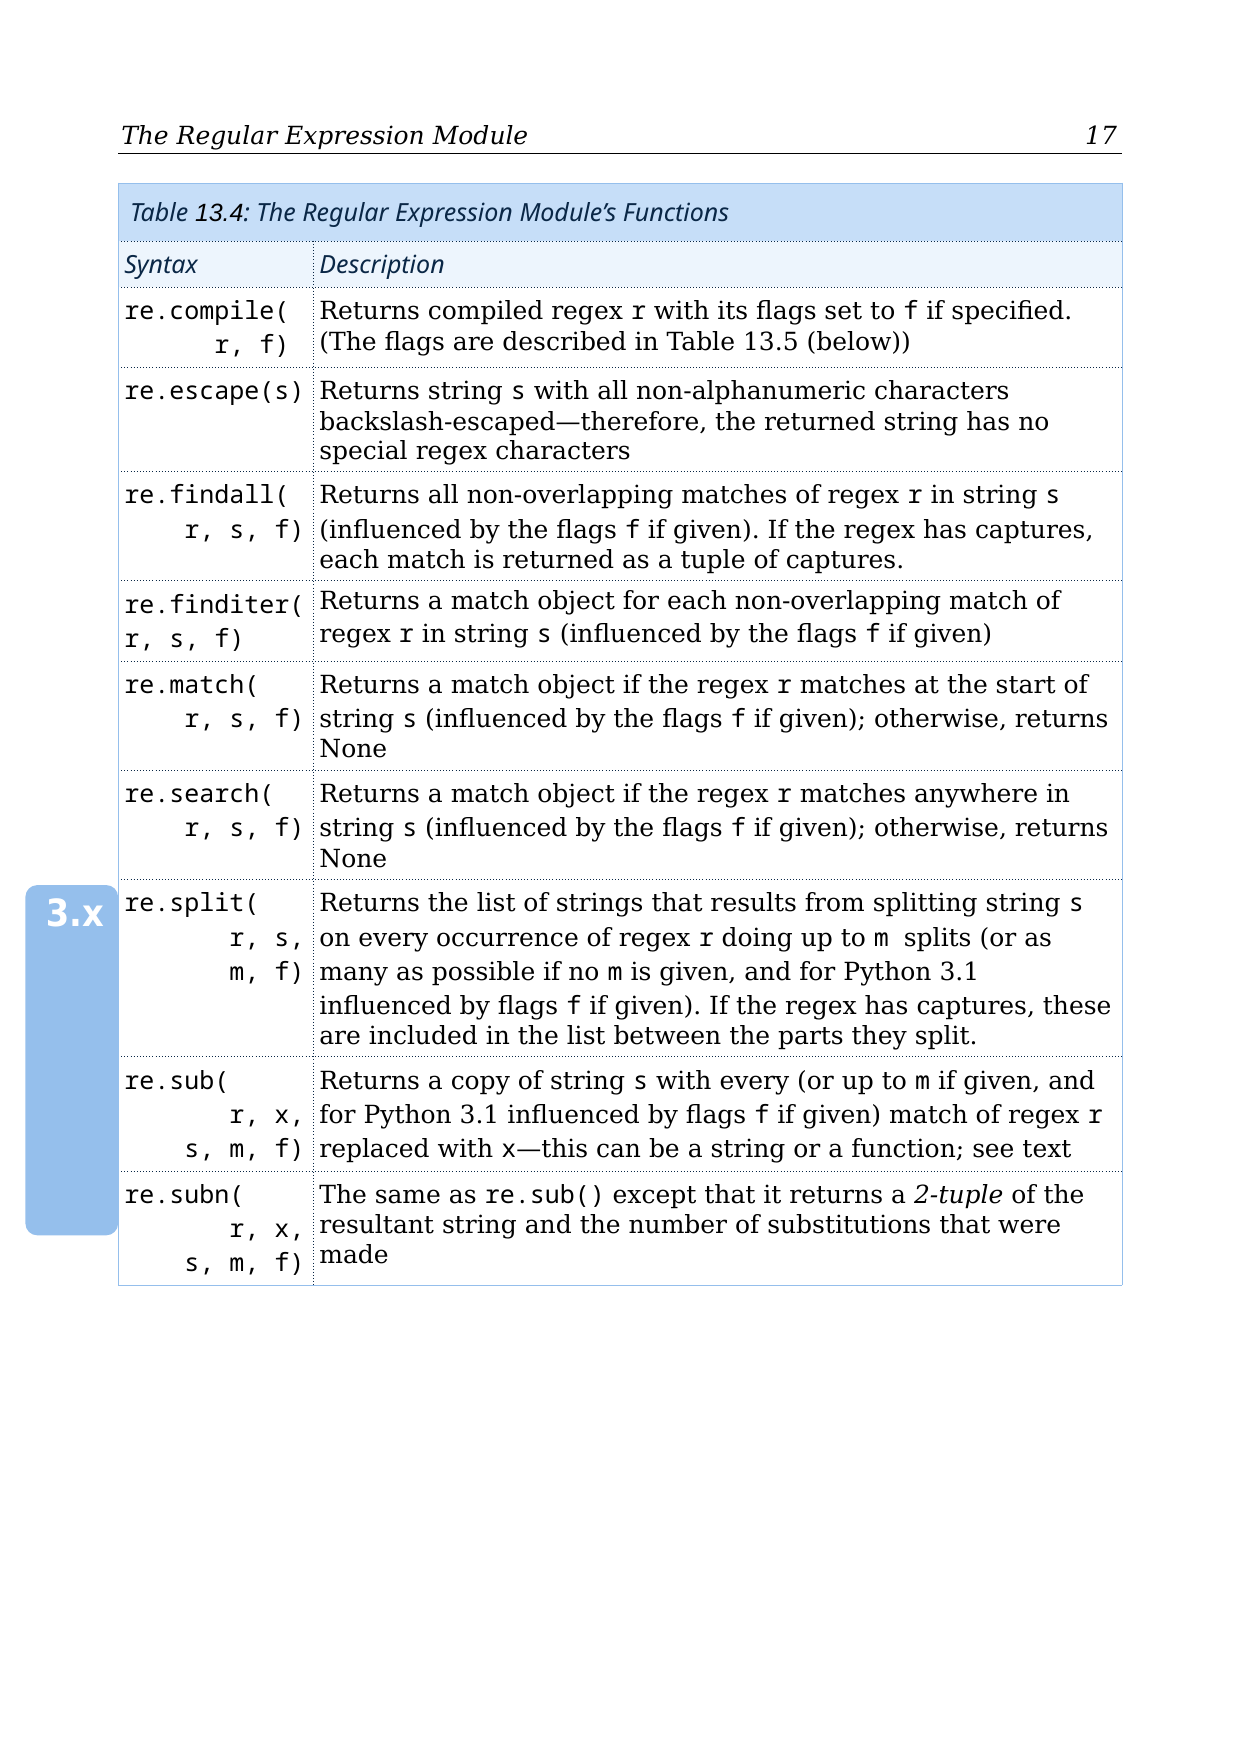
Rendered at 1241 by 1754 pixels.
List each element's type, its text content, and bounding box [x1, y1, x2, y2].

table_header Table 13.4: The Regular Expression Module’s Functions [119, 184, 1122, 241]
table_cell re.escape(s) [119, 367, 313, 471]
table_cell Returns a match object if the regex r matches anywhere in string s (influenced by the flags f if given); otherwise, returns None [313, 770, 1122, 879]
table_cell re.match( r, s, f) [119, 661, 313, 770]
table_cell Returns a match object if the regex r matches at the start of string s (influenced by the flags f if given); otherwise, returns None [313, 661, 1122, 770]
table_cell Returns a match object for each non-overlapping match of regex r in string s (influenced by the flags f if given) [313, 580, 1122, 661]
table_cell re.findall( r, s, f) [119, 471, 313, 580]
table_cell Syntax [119, 241, 313, 287]
table_cell re.finditer( r, s, f) [119, 580, 313, 661]
table_cell re.compile( r, f) [119, 287, 313, 367]
table_cell re.search( r, s, f) [119, 770, 313, 879]
table_cell re.subn( r, x, s, m, f) [119, 1171, 313, 1285]
table_cell Description [313, 241, 1122, 287]
table_cell Returns a copy of string s with every (or up to m if given, and for Python 3.1 influenced by flags f if given) match of regex r replaced with x—this can be a string or a function; see text [313, 1056, 1122, 1171]
table_cell Returns string s with all non-alphanumeric characters backslash-escaped—therefore, the returned string has no special regex characters [313, 367, 1122, 471]
table_cell re.sub( r, x, s, m, f) [119, 1056, 313, 1171]
table_cell re.split( r, s, m, f) [119, 879, 313, 1056]
table_cell Returns compiled regex r with its flags set to f if specified. (The flags are described in Table 13.5 (below)) [313, 287, 1122, 367]
table_cell Returns the list of strings that results from splitting string s on every occurrence of regex r doing up to m splits (or as many as possible if no m is given, and for Python 3.1 influenced by flags f if given). If the regex has captures, these are included in the list between the parts they split. [313, 879, 1122, 1056]
table_cell Returns all non-overlapping matches of regex r in string s (influenced by the flags f if given). If the regex has captures, each match is returned as a tuple of captures. [313, 471, 1122, 580]
table_cell The same as re.sub() except that it returns a 2-tuple of the resultant string and the number of substitutions that were made [313, 1171, 1122, 1285]
